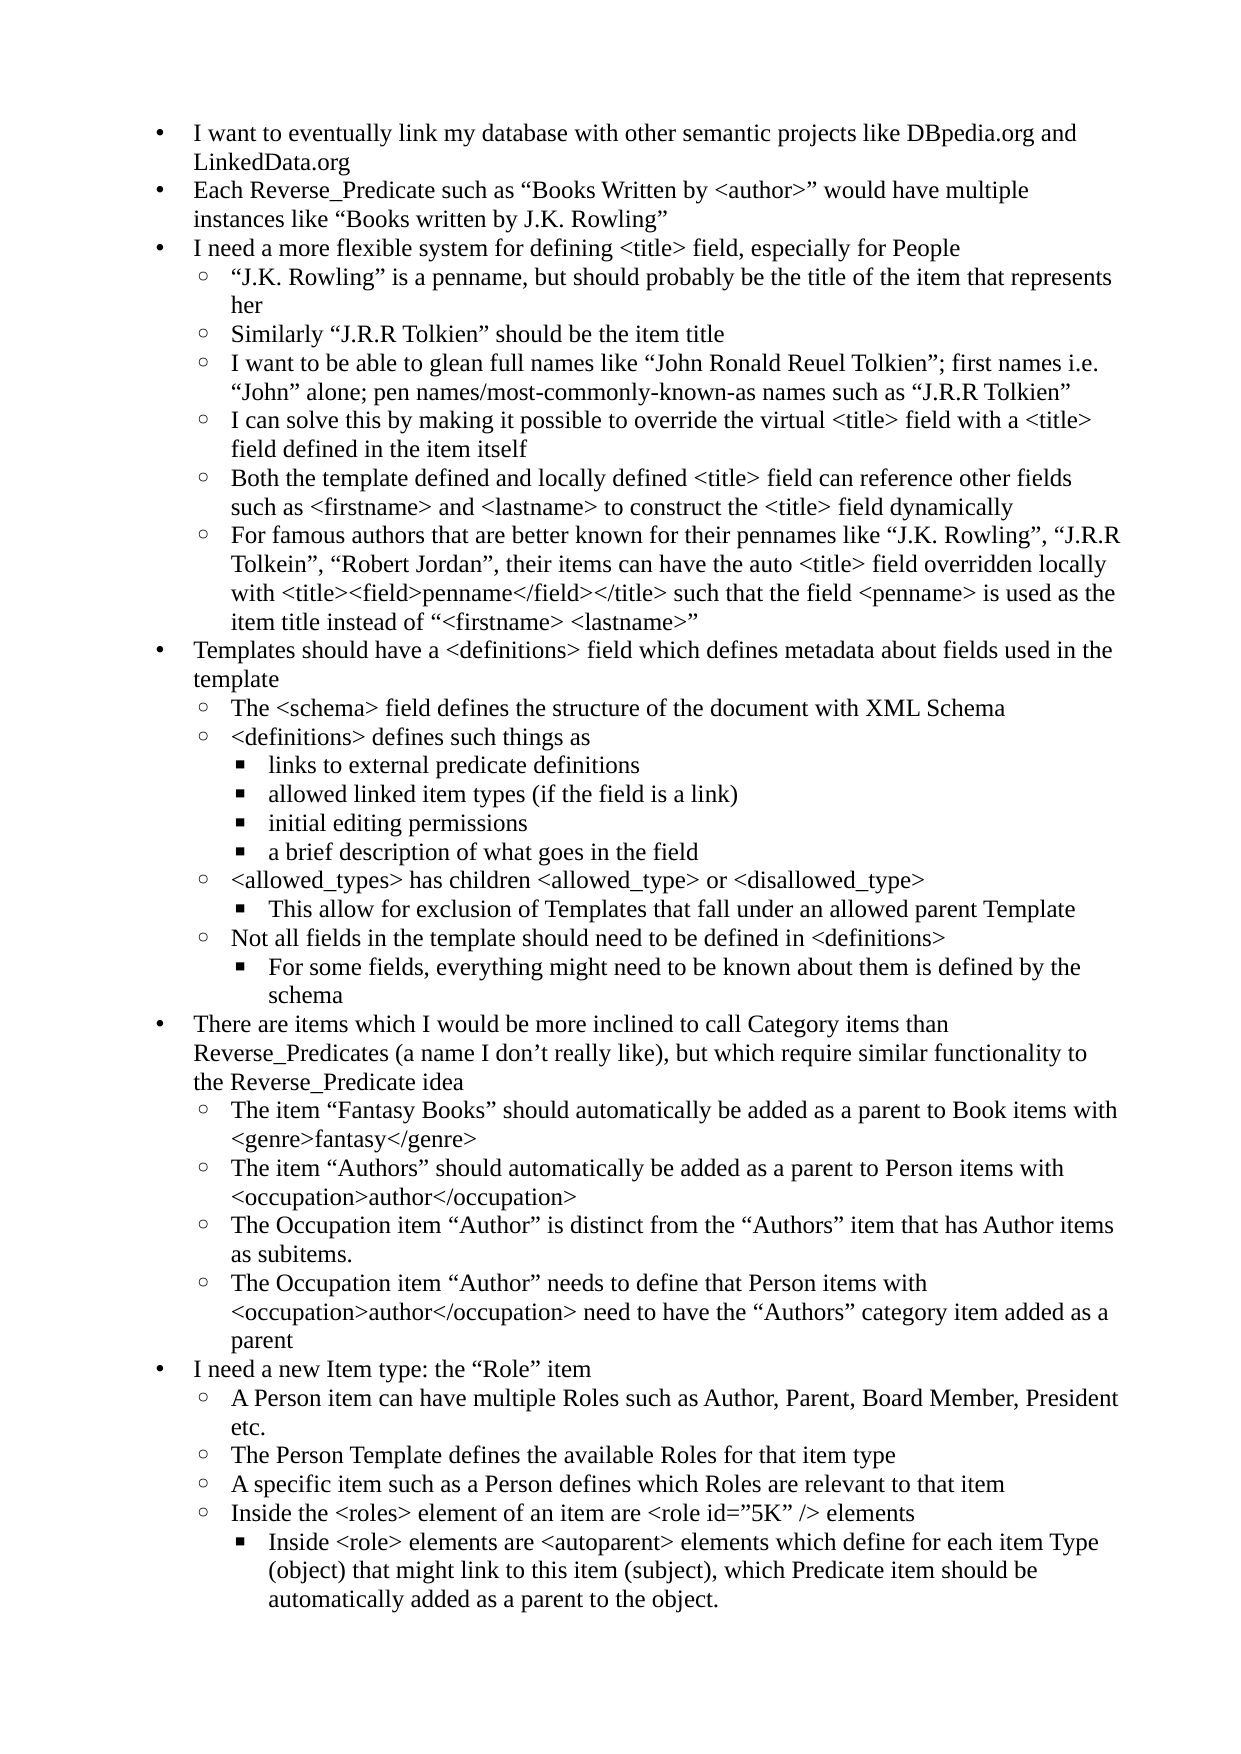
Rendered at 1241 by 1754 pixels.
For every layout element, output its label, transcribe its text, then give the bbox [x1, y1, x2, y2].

list I want to be able to glean full names like “John Ronald Reuel Tolkien”; first names i.e. “John” alone; pen names/most-commonly-known-as names such as “J.R.R Tolkien” [193, 348, 1122, 406]
list For famous authors that are better known for their pennames like “J.K. Rowling”, “J.R.R Tolkein”, “Robert Jordan”, their items can have the auto <title> field overridden locally with <title><field>penname</field></title> such that the field <penname> is used as the item title instead of “<firstname> <lastname>” [193, 521, 1122, 636]
list links to external predicate definitions [231, 751, 1122, 779]
list The <schema> field defines the structure of the document with XML Schema [193, 693, 1122, 722]
list The item “Authors” should automatically be added as a parent to Person items with <occupation>author</occupation> [193, 1153, 1122, 1211]
list Templates should have a <definitions> field which defines metadata about fields used in the template [156, 636, 1122, 693]
list allowed linked item types (if the field is a link) [231, 779, 1122, 808]
list A specific item such as a Person defines which Roles are relevant to that item [193, 1469, 1122, 1498]
list Each Reverse_Predicate such as “Books Written by <author>” would have multiple instances like “Books written by J.K. Rowling” [156, 176, 1122, 233]
list The Occupation item “Author” needs to define that Person items with <occupation>author</occupation> need to have the “Authors” category item added as a parent [193, 1268, 1122, 1354]
list The item “Fantasy Books” should automatically be added as a parent to Book items with <genre>fantasy</genre> [193, 1096, 1122, 1153]
list There are items which I would be more inclined to call Category items than Reverse_Predicates (a name I don’t really like), but which require similar functionality to the Reverse_Predicate idea [156, 1009, 1122, 1096]
list The Person Template defines the available Roles for that item type [193, 1441, 1122, 1469]
list The Occupation item “Author” is distinct from the “Authors” item that has Author items as subitems. [193, 1211, 1122, 1268]
list Similarly “J.R.R Tolkien” should be the item title [193, 319, 1122, 348]
list initial editing permissions [231, 808, 1122, 837]
list “J.K. Rowling” is a penname, but should probably be the title of the item that represents her [193, 262, 1122, 319]
list <allowed_types> has children <allowed_type> or <disallowed_type> [193, 866, 1122, 894]
list I need a new Item type: the “Role” item [156, 1354, 1122, 1383]
list A Person item can have multiple Roles such as Author, Parent, Board Member, President etc. [193, 1383, 1122, 1441]
list For some fields, everything might need to be known about them is defined by the schema [231, 952, 1122, 1009]
list I want to eventually link my database with other semantic projects like DBpedia.org and LinkedData.org [156, 118, 1122, 176]
list Inside the <roles> element of an item are <role id=”5K” /> elements [193, 1498, 1122, 1527]
list This allow for exclusion of Templates that fall under an allowed parent Template [231, 894, 1122, 923]
list a brief description of what goes in the field [231, 837, 1122, 866]
list Not all fields in the template should need to be defined in <definitions> [193, 923, 1122, 952]
list Both the template defined and locally defined <title> field can reference other fields such as <firstname> and <lastname> to construct the <title> field dynamically [193, 463, 1122, 521]
list Inside <role> elements are <autoparent> elements which define for each item Type (object) that might link to this item (subject), which Predicate item should be automatically added as a parent to the object. [231, 1527, 1122, 1613]
list I need a more flexible system for defining <title> field, especially for People [156, 233, 1122, 262]
list I can solve this by making it possible to override the virtual <title> field with a <title> field defined in the item itself [193, 406, 1122, 463]
list <definitions> defines such things as [193, 722, 1122, 751]
